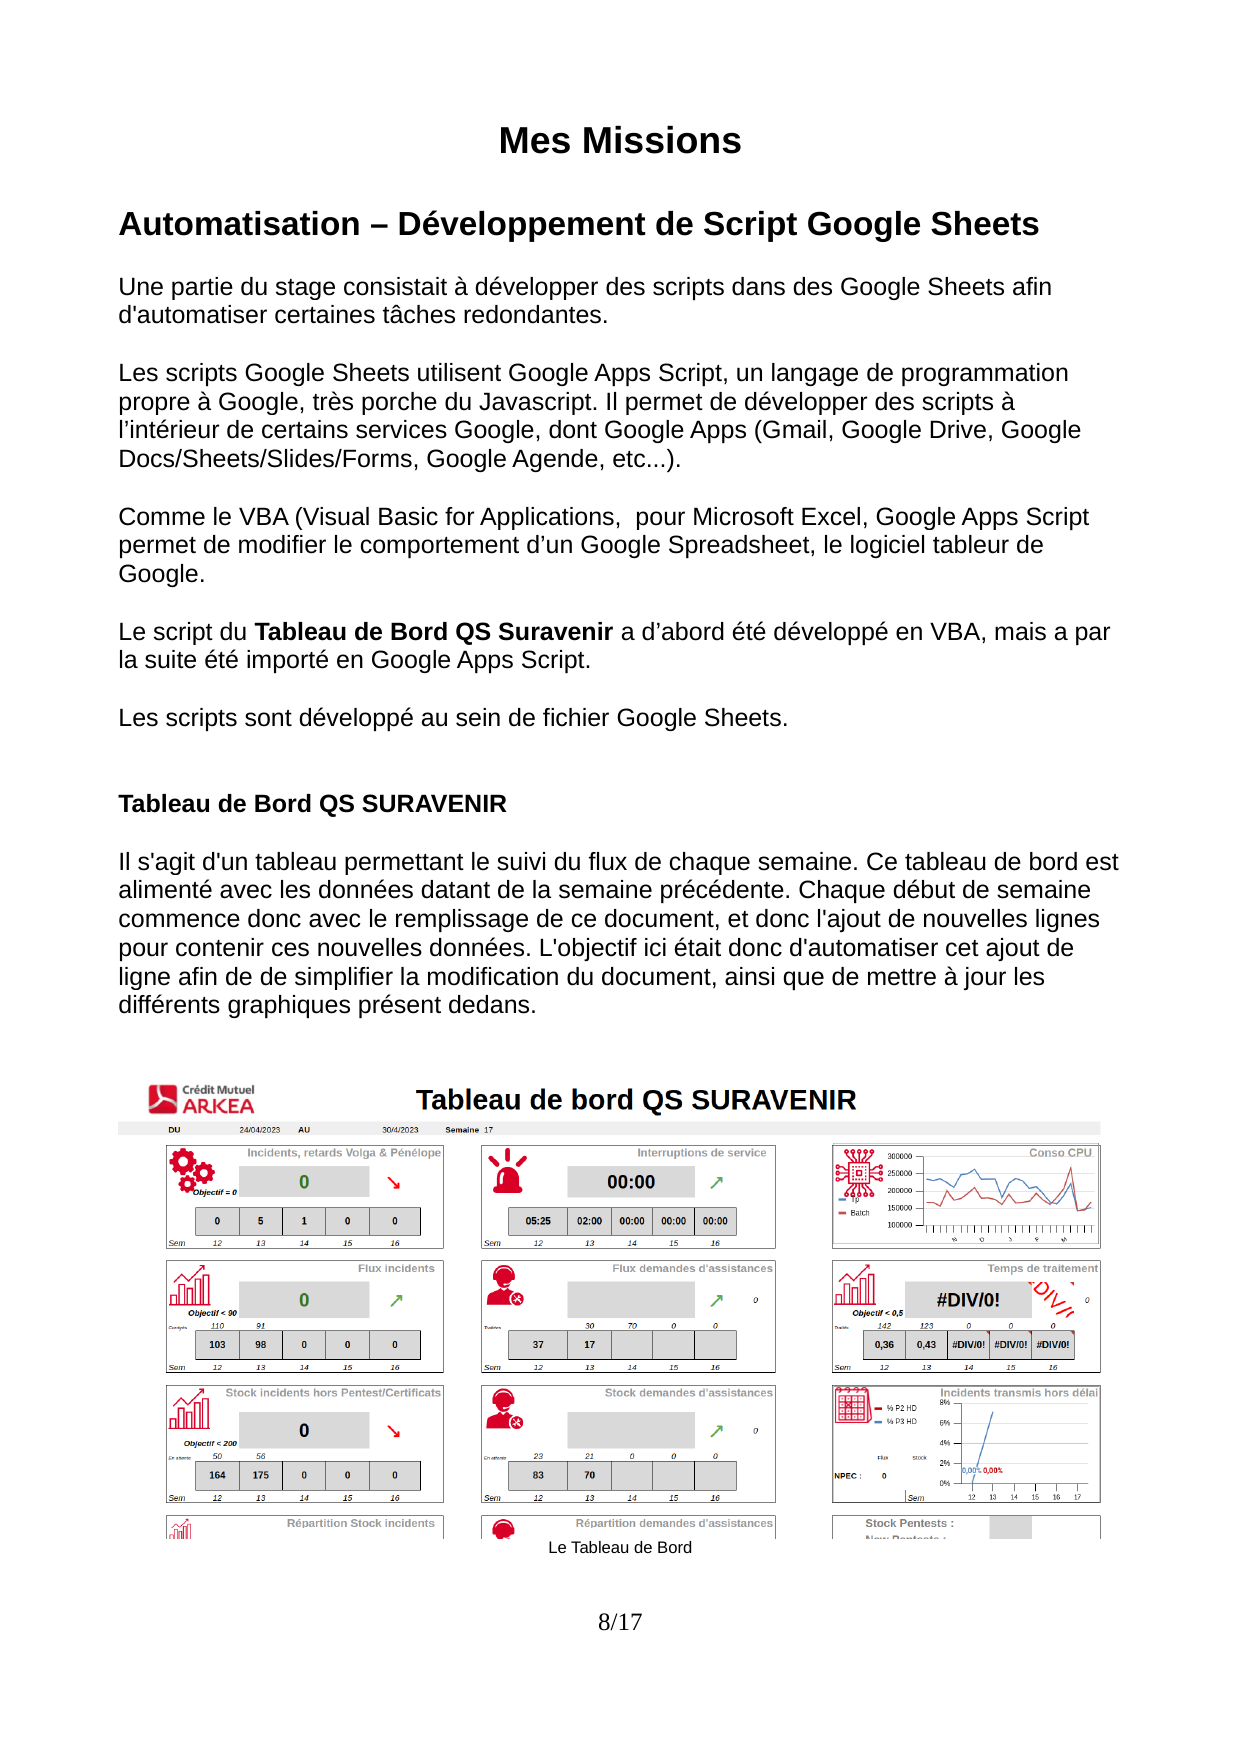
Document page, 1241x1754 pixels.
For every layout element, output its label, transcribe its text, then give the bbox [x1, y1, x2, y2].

text Le Tableau de Bord [118, 1539, 1122, 1557]
text Mes Missions [118, 118, 1122, 161]
text Les scripts Google Sheets utilisent Google Apps Script, un langage de programmation propre à Google, très porche du Javascript. Il permet de développer des scripts à l’intérieur de certains services Google, dont Google Apps (Gmail, Google Drive, Google Docs/Sheets/Slides/Forms, Google Agende, etc...). [118, 358, 1122, 473]
picture [118, 1076, 1123, 1539]
subtitle Automatisation – Développement de Script Google Sheets [118, 204, 1122, 243]
text Le script du Tableau de Bord QS Suravenir a d’abord été développé en VBA, mais a par la suite été importé en Google Apps Script. [118, 617, 1122, 674]
text Comme le VBA (Visual Basic for Applications, pour Microsoft Excel, Google Apps Script permet de modifier le comportement d’un Google Spreadsheet, le logiciel tableur de Google. [118, 502, 1122, 588]
text Une partie du stage consistait à développer des scripts dans des Google Sheets afin d'automatiser certaines tâches redondantes. [118, 272, 1122, 329]
subtitle Tableau de Bord QS SURAVENIR [118, 789, 1122, 818]
text Les scripts sont développé au sein de fichier Google Sheets. [118, 703, 1122, 732]
text Il s'agit d'un tableau permettant le suivi du flux de chaque semaine. Ce tableau de bord est alimenté avec les données datant de la semaine précédente. Chaque début de semaine commence donc avec le remplissage de ce document, et donc l'ajout de nouvelles lignes pour contenir ces nouvelles données. L'objectif ici était donc d'automatiser cet ajout de ligne afin de de simplifier la modification du document, ainsi que de mettre à jour les différents graphiques présent dedans. [118, 847, 1122, 1019]
